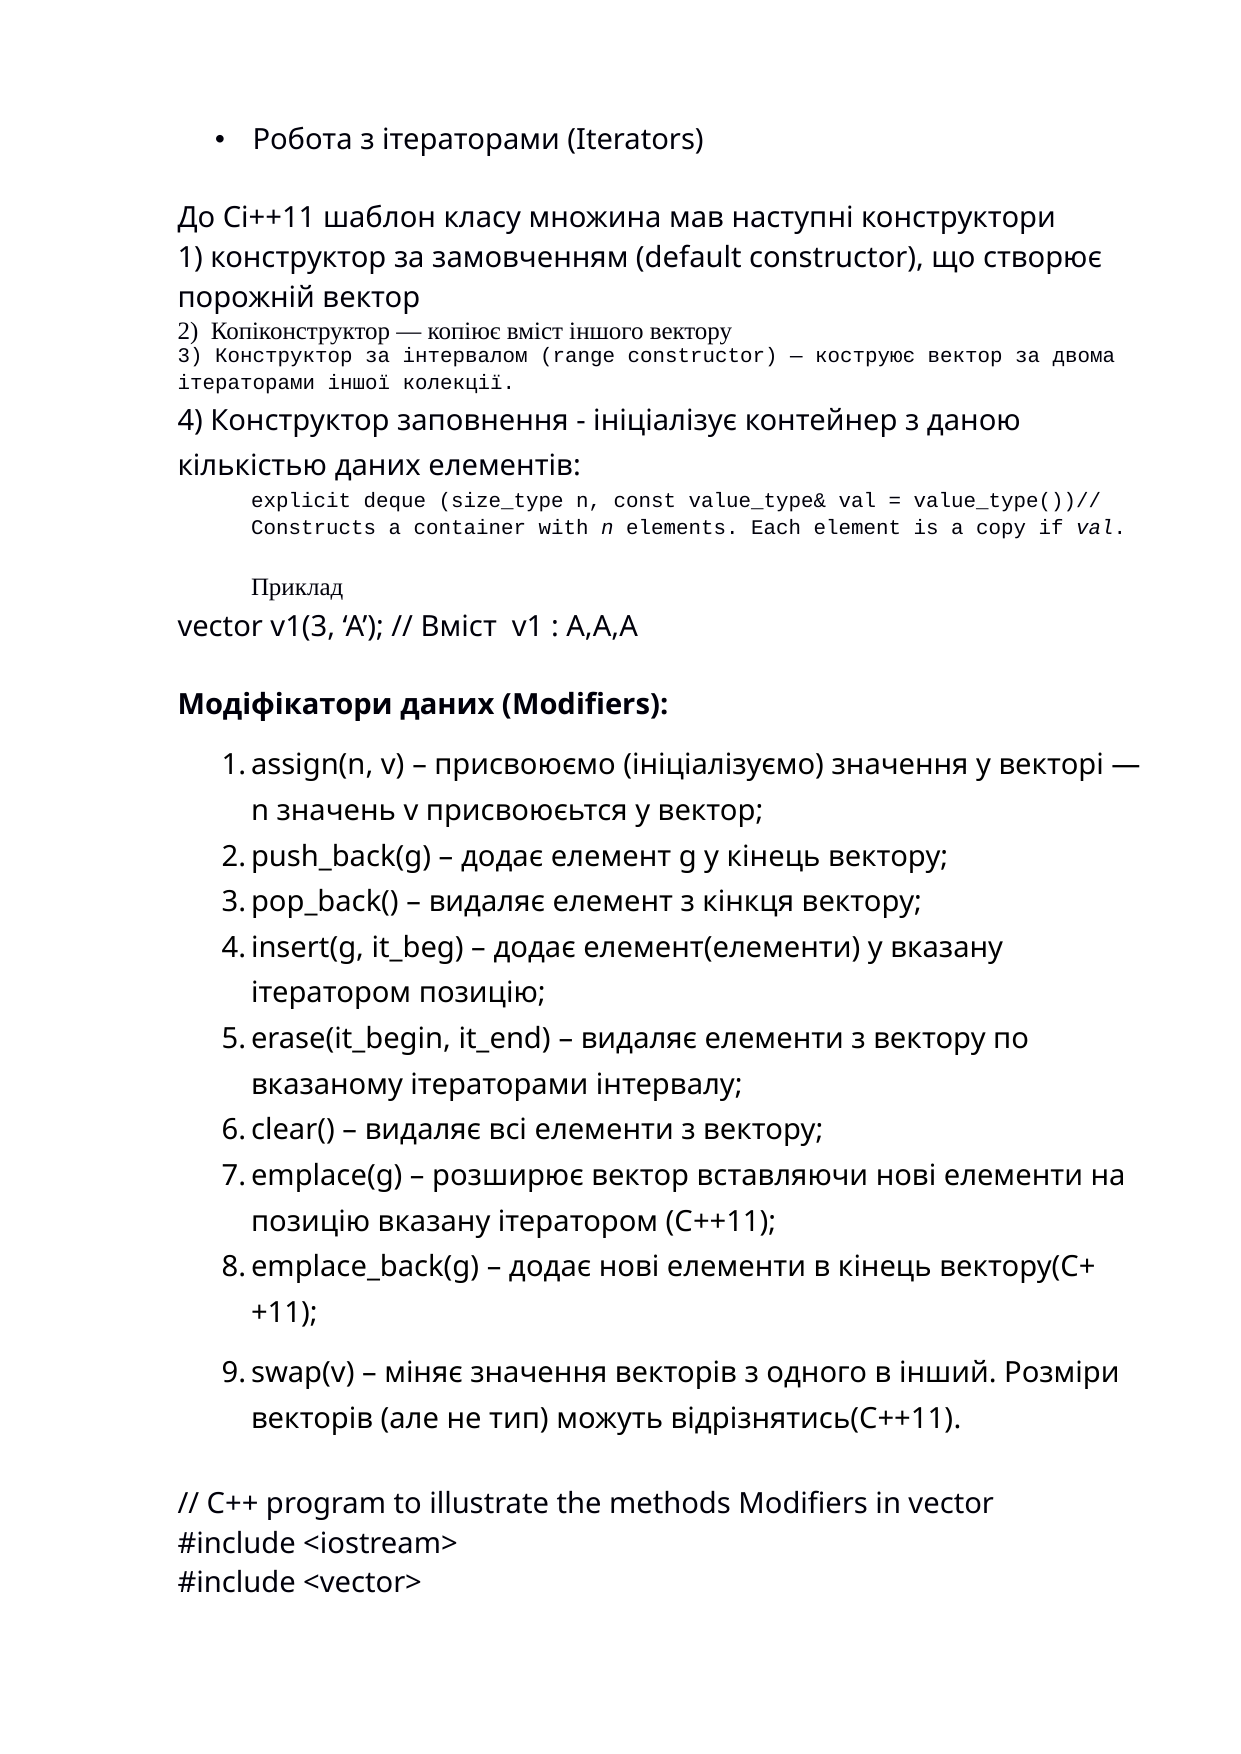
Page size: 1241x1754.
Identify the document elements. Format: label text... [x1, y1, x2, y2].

text До Сі++11 шаблон класу множина мав наступні конструктори [177, 197, 1152, 236]
list push_back(g) – додає елемент g у кінець вектору; [221, 835, 1152, 874]
text Модіфікатори даних (Modifiers): [177, 683, 1152, 723]
list pop_back() – видаляє елемент з кінкця вектору; [221, 881, 1152, 920]
list clear() – видаляє всі елементи з вектору; [221, 1109, 1152, 1148]
text vector v1(3, ‘A’); // Вміст v1 : A,A,A [177, 605, 1152, 644]
text 4) Конструктор заповнення - ініціалізує контейнер з даною кількістью даних елементів: [177, 399, 1152, 484]
subtitle 2) Копіконструктор — копіює вміст іншого вектору [177, 316, 1152, 344]
text // C++ program to illustrate the methods Modifiers in vector [177, 1482, 1152, 1522]
list insert(g, it_beg) – додає елемент(елементи) у вказану ітератором позицію; [221, 926, 1152, 1011]
text Приклад [251, 572, 1152, 601]
text explicit deque (size_type n, const value_type& val = value_type())// Constructs a container with n elements. Each element is a copy if val. [251, 490, 1152, 541]
text 3) Конструктор за інтервалом (range constructor) — коструює вектор за двома ітераторами іншої колекції. [177, 344, 1152, 395]
list swap(v) – міняє значення векторів з одного в інший. Розміри векторів (але не тип) можуть відрізнятись(С++11). [221, 1351, 1152, 1437]
list Робота з ітераторами (Iterators) [215, 118, 1152, 158]
text #include <vector> [177, 1562, 1152, 1601]
text #include <iostream> [177, 1522, 1152, 1562]
list emplace_back(g) – додає нові елементи в кінець вектору(С++11); [221, 1246, 1152, 1331]
list assign(n, v) – присвоюємо (ініціалізуємо) значення у векторі — n значень v присвоюєьтся у вектор; [221, 744, 1152, 829]
subtitle 1) конструктор за замовченням (default constructor), що створює порожній вектор [177, 236, 1152, 316]
list emplace(g) – розширює вектор вставляючи нові елементи на позицію вказану ітератором (С++11); [221, 1154, 1152, 1239]
list erase(it_begin, it_end) – видаляє елементи з вектору по вказаному ітераторами інтервалу; [221, 1017, 1152, 1103]
